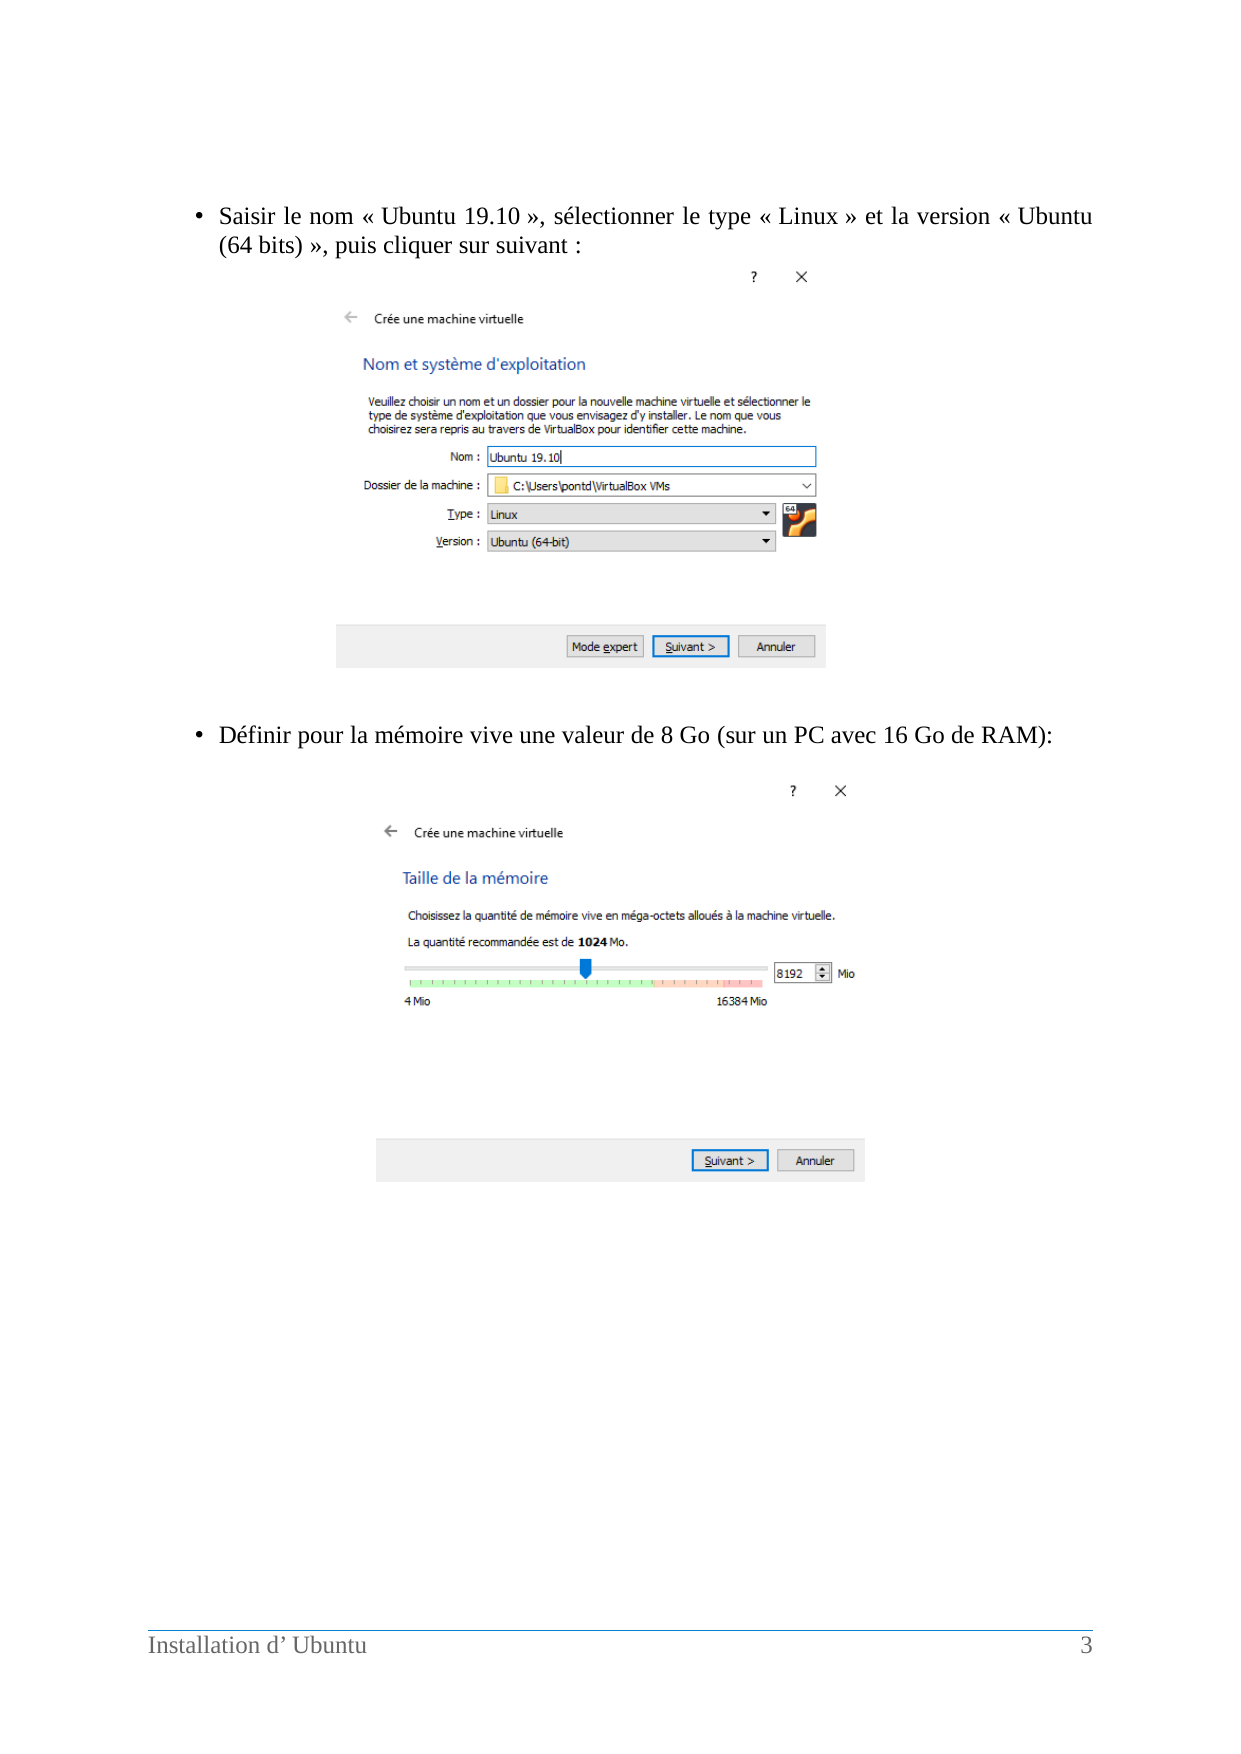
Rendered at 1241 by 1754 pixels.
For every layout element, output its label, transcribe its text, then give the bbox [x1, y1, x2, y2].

list Saisir le nom « Ubuntu 19.10 », sélectionner le type « Linux » et la version « Ubuntu (64 bits) », puis cliquer sur suivant : [195, 201, 1093, 259]
picture [336, 261, 827, 669]
list Définir pour la mémoire vive une valeur de 8 Go (sur un PC avec 16 Go de RAM): [195, 720, 1093, 749]
picture [375, 775, 866, 1183]
